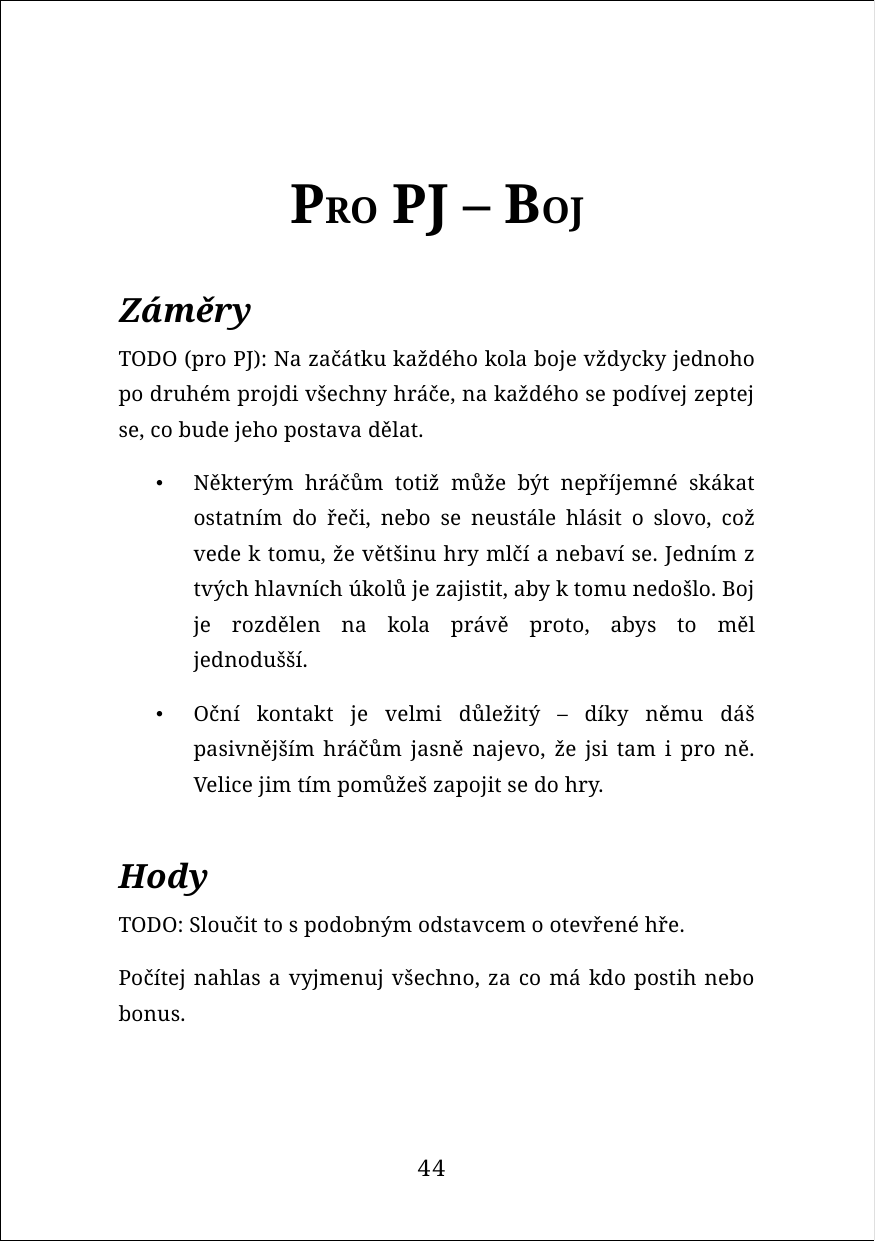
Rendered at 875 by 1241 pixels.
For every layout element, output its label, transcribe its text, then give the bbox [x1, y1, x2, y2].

text TODO: Sloučit to s podobným odstavcem o otevřené hře. [118, 910, 756, 938]
subtitle Záměry [118, 287, 756, 332]
list Oční kontakt je velmi důležitý – díky němu dáš pasivnějším hráčům jasně najevo, že jsi tam i pro ně. Velice jim tím pomůžeš zapojit se do hry. [156, 699, 756, 798]
text TODO (pro PJ): Na začátku každého kola boje vždycky jednoho po druhém projdi všechny hráče, na každého se podívej zeptej se, co bude jeho postava dělat. [118, 344, 756, 443]
subtitle Pro PJ – Boj [118, 166, 756, 239]
list Některým hráčům totiž může být nepříjemné skákat ostatním do řeči, nebo se neustále hlásit o slovo, což vede k tomu, že většinu hry mlčí a nebaví se. Jedním z tvých hlavních úkolů je zajistit, aby k tomu nedošlo. Boj je rozdělen na kola právě proto, abys to měl jednodušší. [156, 468, 756, 674]
text Počítej nahlas a vyjmenuj všechno, za co má kdo postih nebo bonus. [118, 963, 756, 1027]
subtitle Hody [118, 853, 756, 898]
